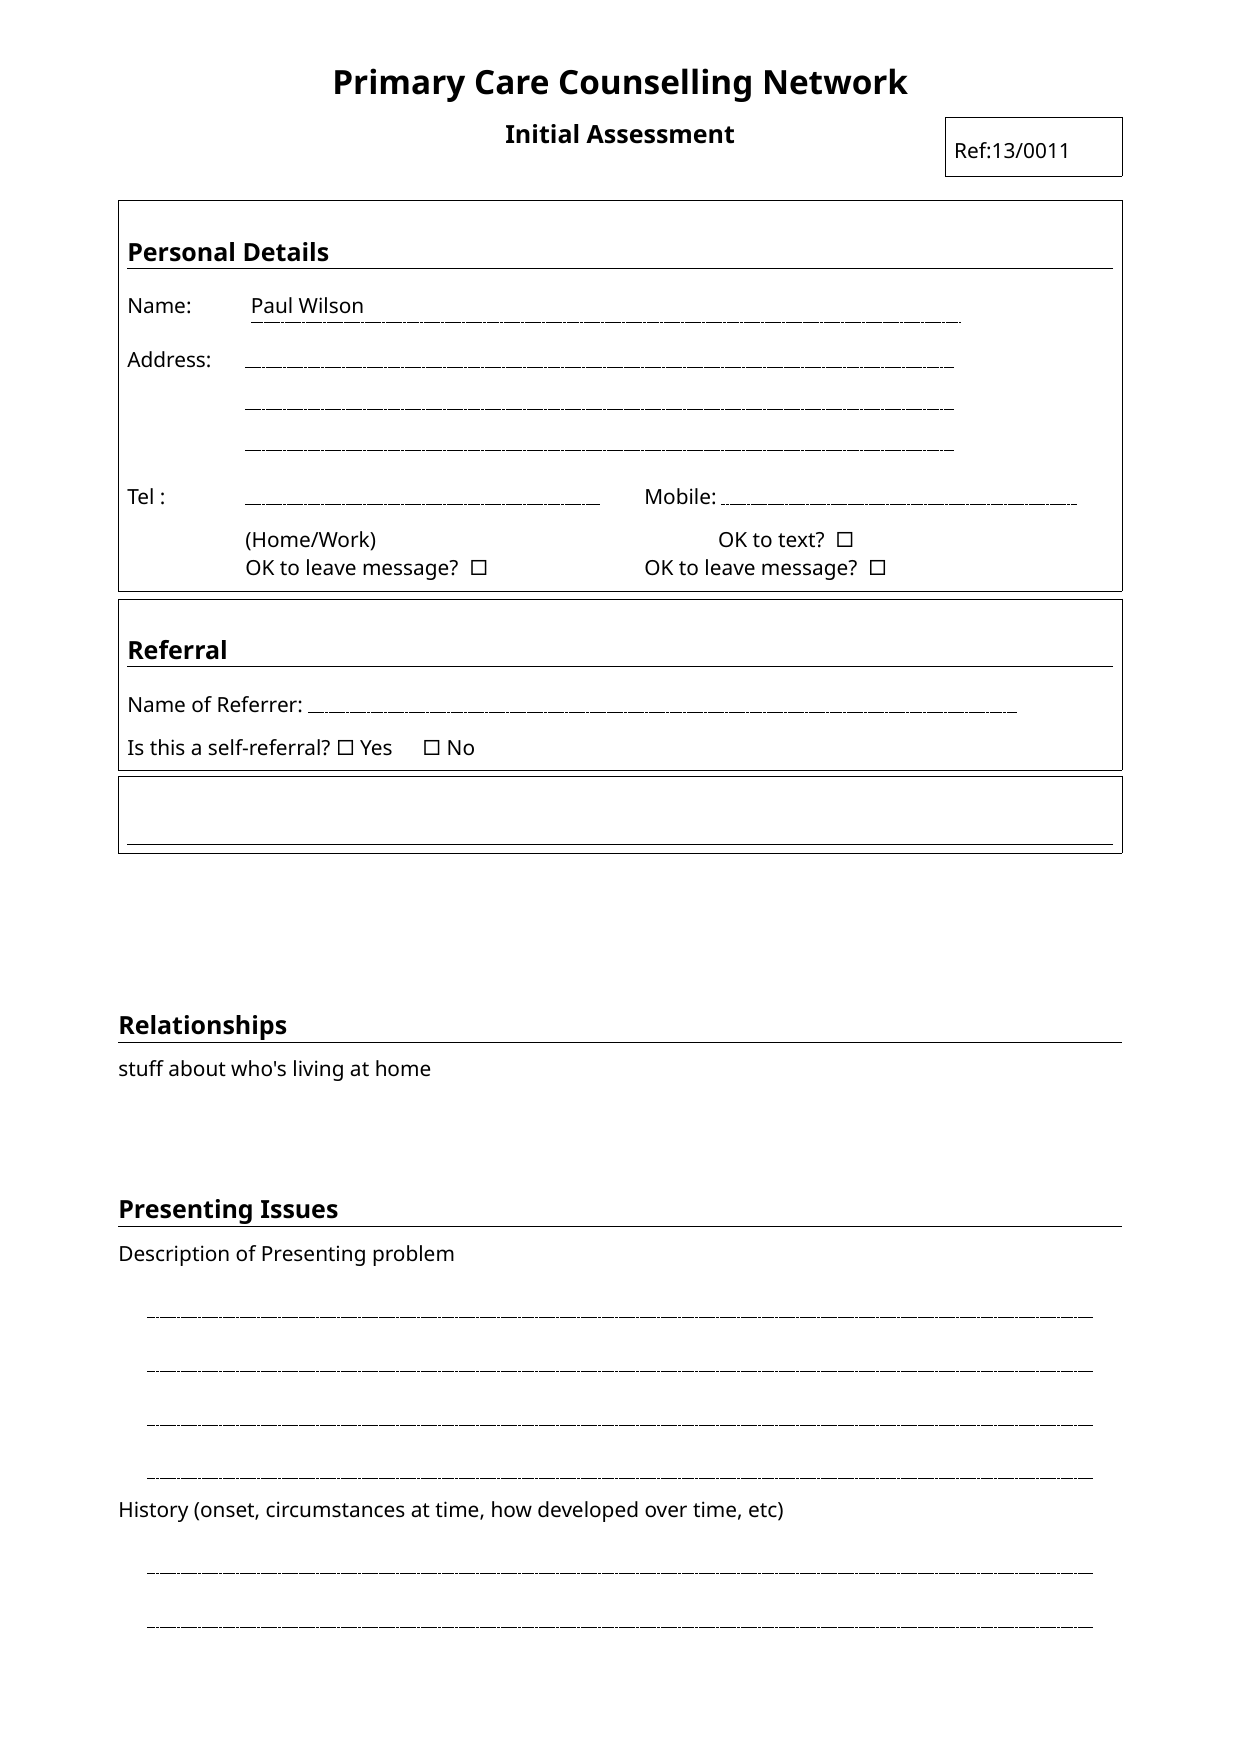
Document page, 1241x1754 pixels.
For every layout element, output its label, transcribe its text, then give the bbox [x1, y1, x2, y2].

text History (onset, circumstances at time, how developed over time, etc) [118, 1495, 1122, 1523]
text Name: Paul Wilson [127, 281, 1113, 322]
subtitle Referral [127, 632, 1113, 666]
subtitle Presenting Issues [118, 1192, 1122, 1226]
text Name of Referrer: [127, 679, 1113, 721]
subtitle Relationships [118, 1008, 1122, 1042]
subtitle Initial Assessment [118, 117, 945, 151]
subtitle [946, 118, 1122, 176]
text Ref:13/0011 [954, 126, 1113, 167]
subtitle Personal Details [127, 234, 1113, 268]
title Primary Care Counselling Network [118, 59, 1122, 104]
text stuff about who's living at home [118, 1054, 1122, 1083]
text Description of Presenting problem [118, 1239, 1122, 1267]
text Is this a self-referral?  Yes  No [127, 733, 1113, 761]
text (Home/Work) OK to text?  OK to leave message?  OK to leave message?  [127, 525, 1113, 582]
text Address: [127, 335, 1113, 459]
text Tel : Mobile: [127, 471, 1113, 513]
